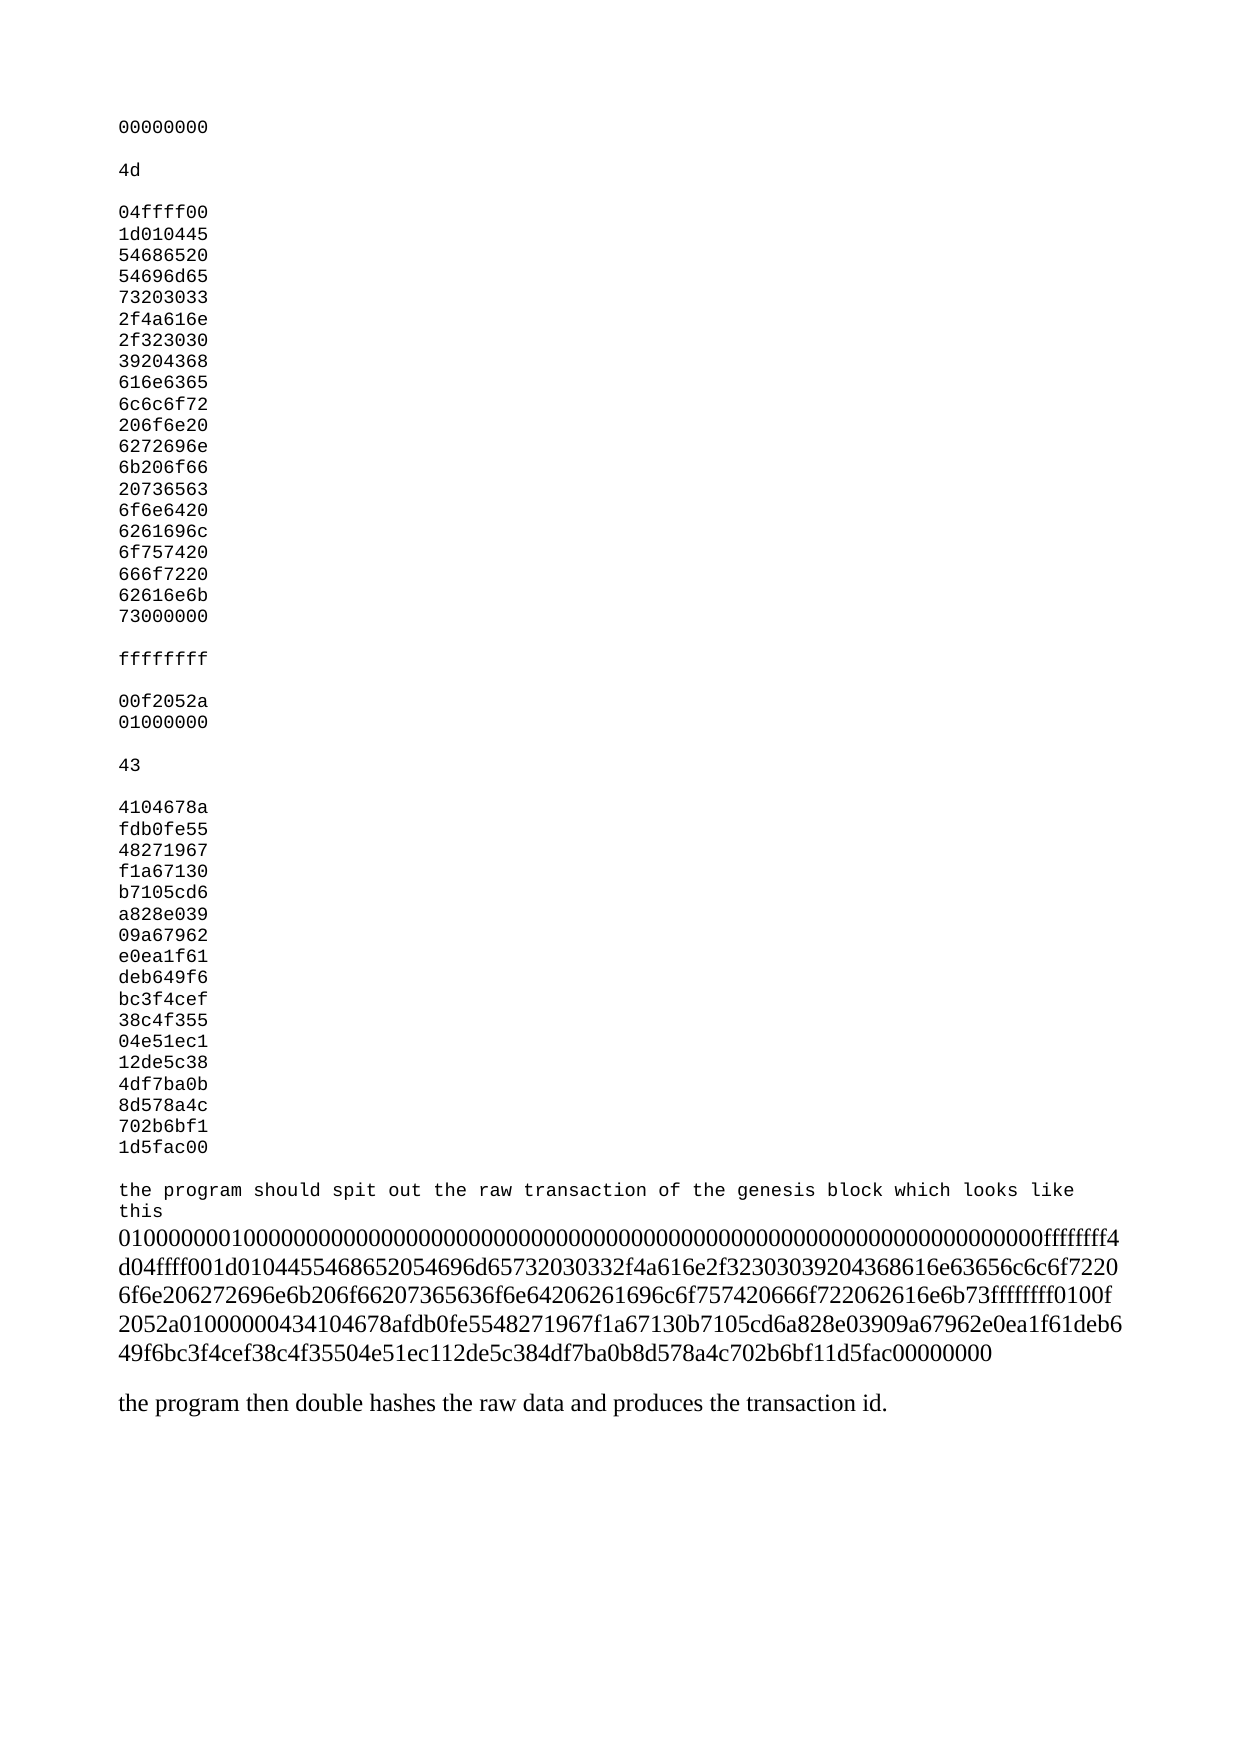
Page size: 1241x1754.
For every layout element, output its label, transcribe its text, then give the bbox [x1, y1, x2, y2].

text 6261696c [118, 522, 1122, 543]
text a828e039 [118, 904, 1122, 926]
text 04e51ec1 [118, 1032, 1122, 1053]
text 8d578a4c [118, 1096, 1122, 1117]
text deb649f6 [118, 968, 1122, 989]
text 6f757420 [118, 543, 1122, 564]
text 206f6e20 [118, 416, 1122, 437]
text 00f2052a [118, 692, 1122, 713]
text 09a67962 [118, 926, 1122, 947]
text 4df7ba0b [118, 1074, 1122, 1096]
text 01000000 [118, 713, 1122, 734]
text 73203033 [118, 288, 1122, 309]
text 39204368 [118, 352, 1122, 373]
text b7105cd6 [118, 883, 1122, 904]
text 6b206f66 [118, 458, 1122, 479]
text 702b6bf1 [118, 1117, 1122, 1138]
text 4104678a [118, 798, 1122, 819]
text the program then double hashes the raw data and produces the transaction id. [118, 1388, 1122, 1417]
text 00000000 [118, 118, 1122, 139]
text 62616e6b [118, 586, 1122, 607]
text the program should spit out the raw transaction of the genesis block which looks like this [118, 1181, 1122, 1223]
text 6f6e6420 [118, 501, 1122, 522]
text f1a67130 [118, 862, 1122, 883]
text 48271967 [118, 841, 1122, 862]
text 616e6365 [118, 373, 1122, 394]
text 2f323030 [118, 331, 1122, 352]
text 38c4f355 [118, 1011, 1122, 1032]
text 6c6c6f72 [118, 394, 1122, 416]
text 54696d65 [118, 267, 1122, 288]
text bc3f4cef [118, 989, 1122, 1011]
text 12de5c38 [118, 1053, 1122, 1074]
text fdb0fe55 [118, 819, 1122, 841]
text 73000000 [118, 607, 1122, 628]
text ffffffff [118, 649, 1122, 671]
text e0ea1f61 [118, 947, 1122, 968]
text 43 [118, 756, 1122, 777]
text 6272696e [118, 437, 1122, 458]
text 04ffff00 [118, 203, 1122, 224]
text 01000000010000000000000000000000000000000000000000000000000000000000000000ffffffff4d04ffff001d0104455468652054696d65732030332f4a616e2f32303039204368616e63656c6c6f72206f6e206272696e6b206f66207365636f6e64206261696c6f757420666f722062616e6b73ffffffff0100f2052a01000000434104678afdb0fe5548271967f1a67130b7105cd6a828e03909a67962e0ea1f61deb649f6bc3f4cef38c4f35504e51ec112de5c384df7ba0b8d578a4c702b6bf11d5fac00000000 [118, 1223, 1122, 1367]
text 1d010445 [118, 224, 1122, 246]
text 1d5fac00 [118, 1138, 1122, 1159]
text 4d [118, 161, 1122, 182]
text 54686520 [118, 246, 1122, 267]
text 20736563 [118, 479, 1122, 501]
text 666f7220 [118, 564, 1122, 586]
text 2f4a616e [118, 309, 1122, 331]
